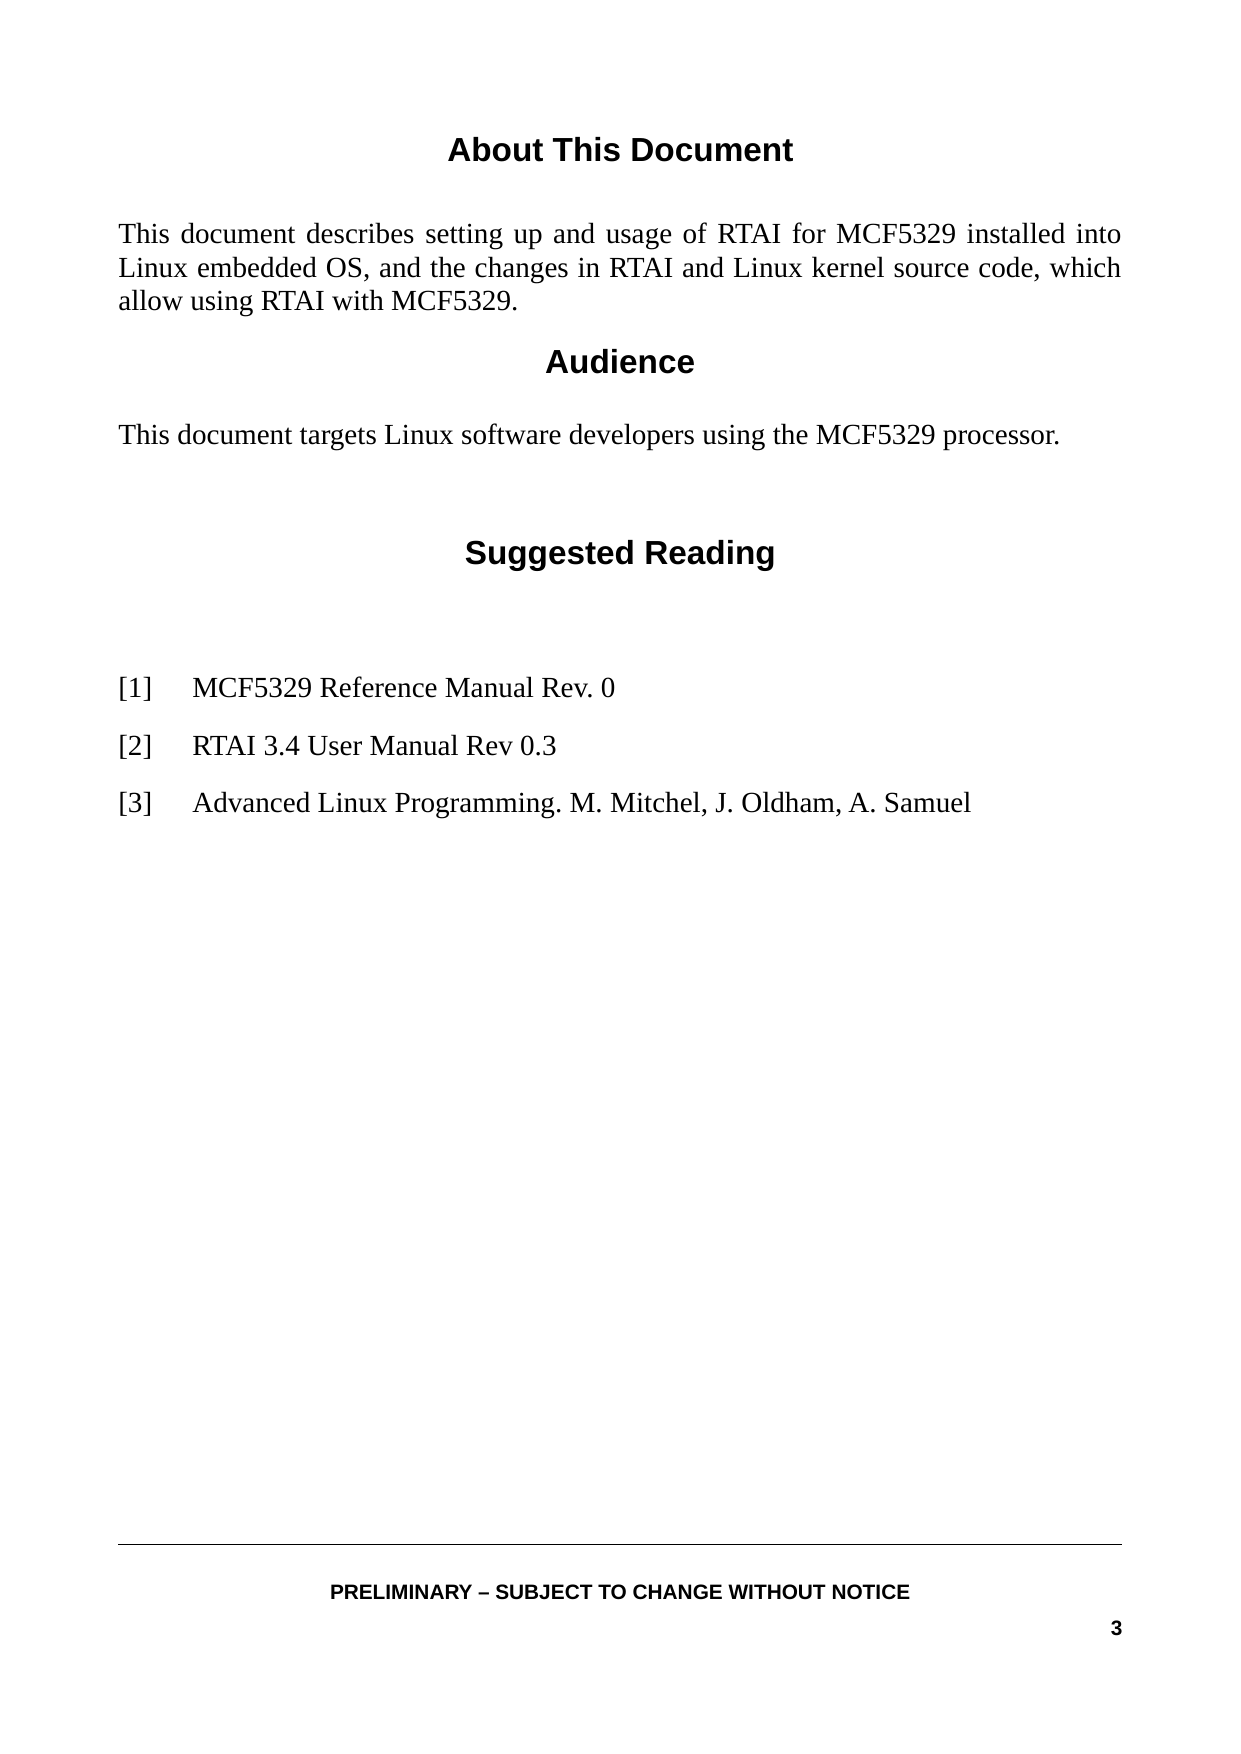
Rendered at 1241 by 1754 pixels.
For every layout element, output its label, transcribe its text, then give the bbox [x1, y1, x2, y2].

text This document targets Linux software developers using the MCF5329 processor. [118, 417, 1122, 451]
text [2] RTAI 3.4 User Manual Rev 0.3 [118, 728, 1122, 761]
title Audience [118, 342, 1122, 381]
text [3] Advanced Linux Programming. M. Mitchel, J. Oldham, A. Samuel [118, 785, 1122, 819]
title Suggested Reading [118, 533, 1122, 571]
text About This Document [118, 130, 1122, 168]
text This document describes setting up and usage of RTAI for MCF5329 installed into Linux embedded OS, and the changes in RTAI and Linux kernel source code, which allow using RTAI with MCF5329. [118, 216, 1122, 317]
text [1] MCF5329 Reference Manual Rev. 0 [118, 670, 1122, 704]
